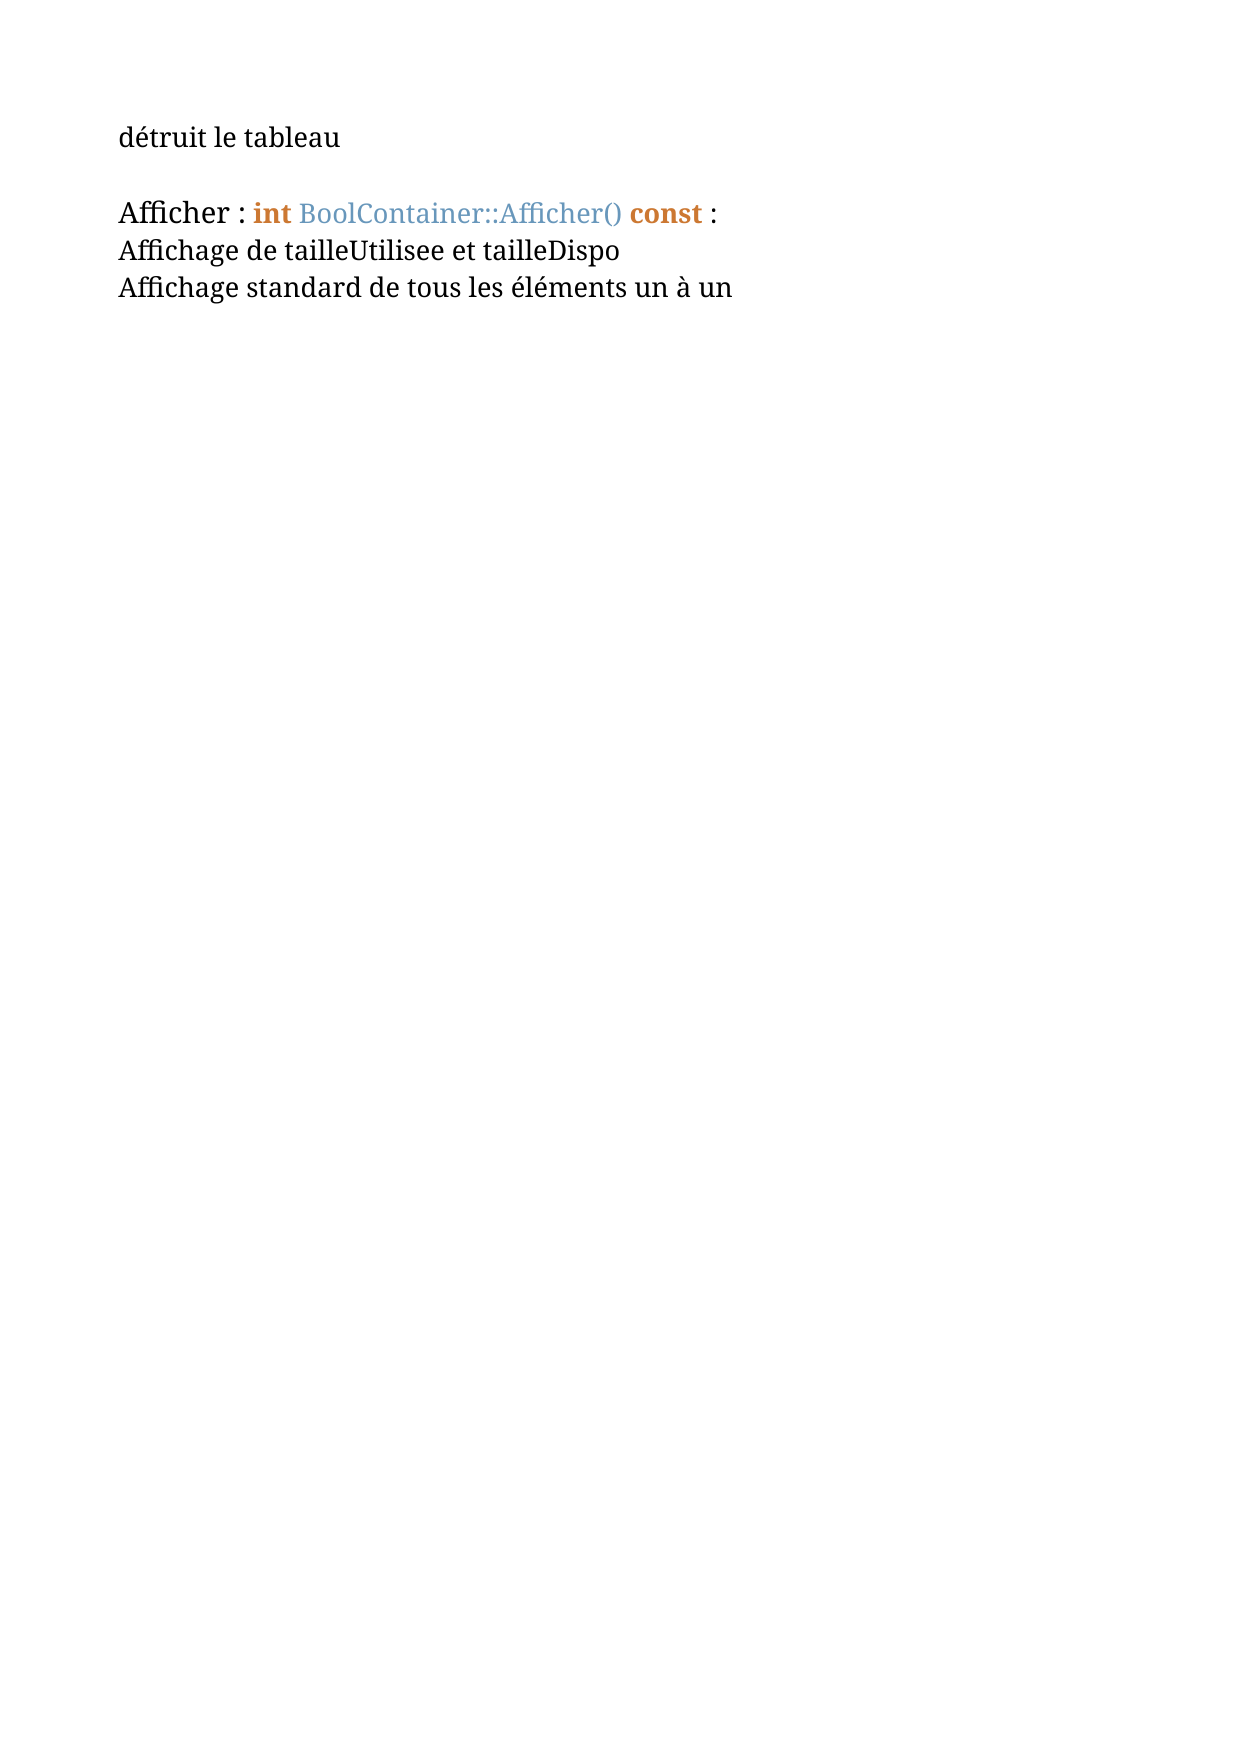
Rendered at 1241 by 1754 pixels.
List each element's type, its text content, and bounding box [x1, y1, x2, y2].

text Affichage de tailleUtilisee et tailleDispo [118, 232, 1122, 268]
text Affichage standard de tous les éléments un à un [118, 268, 1122, 305]
text détruit le tableau [118, 118, 1122, 155]
text Afficher : int BoolContainer::Afficher() const : [118, 192, 1122, 232]
